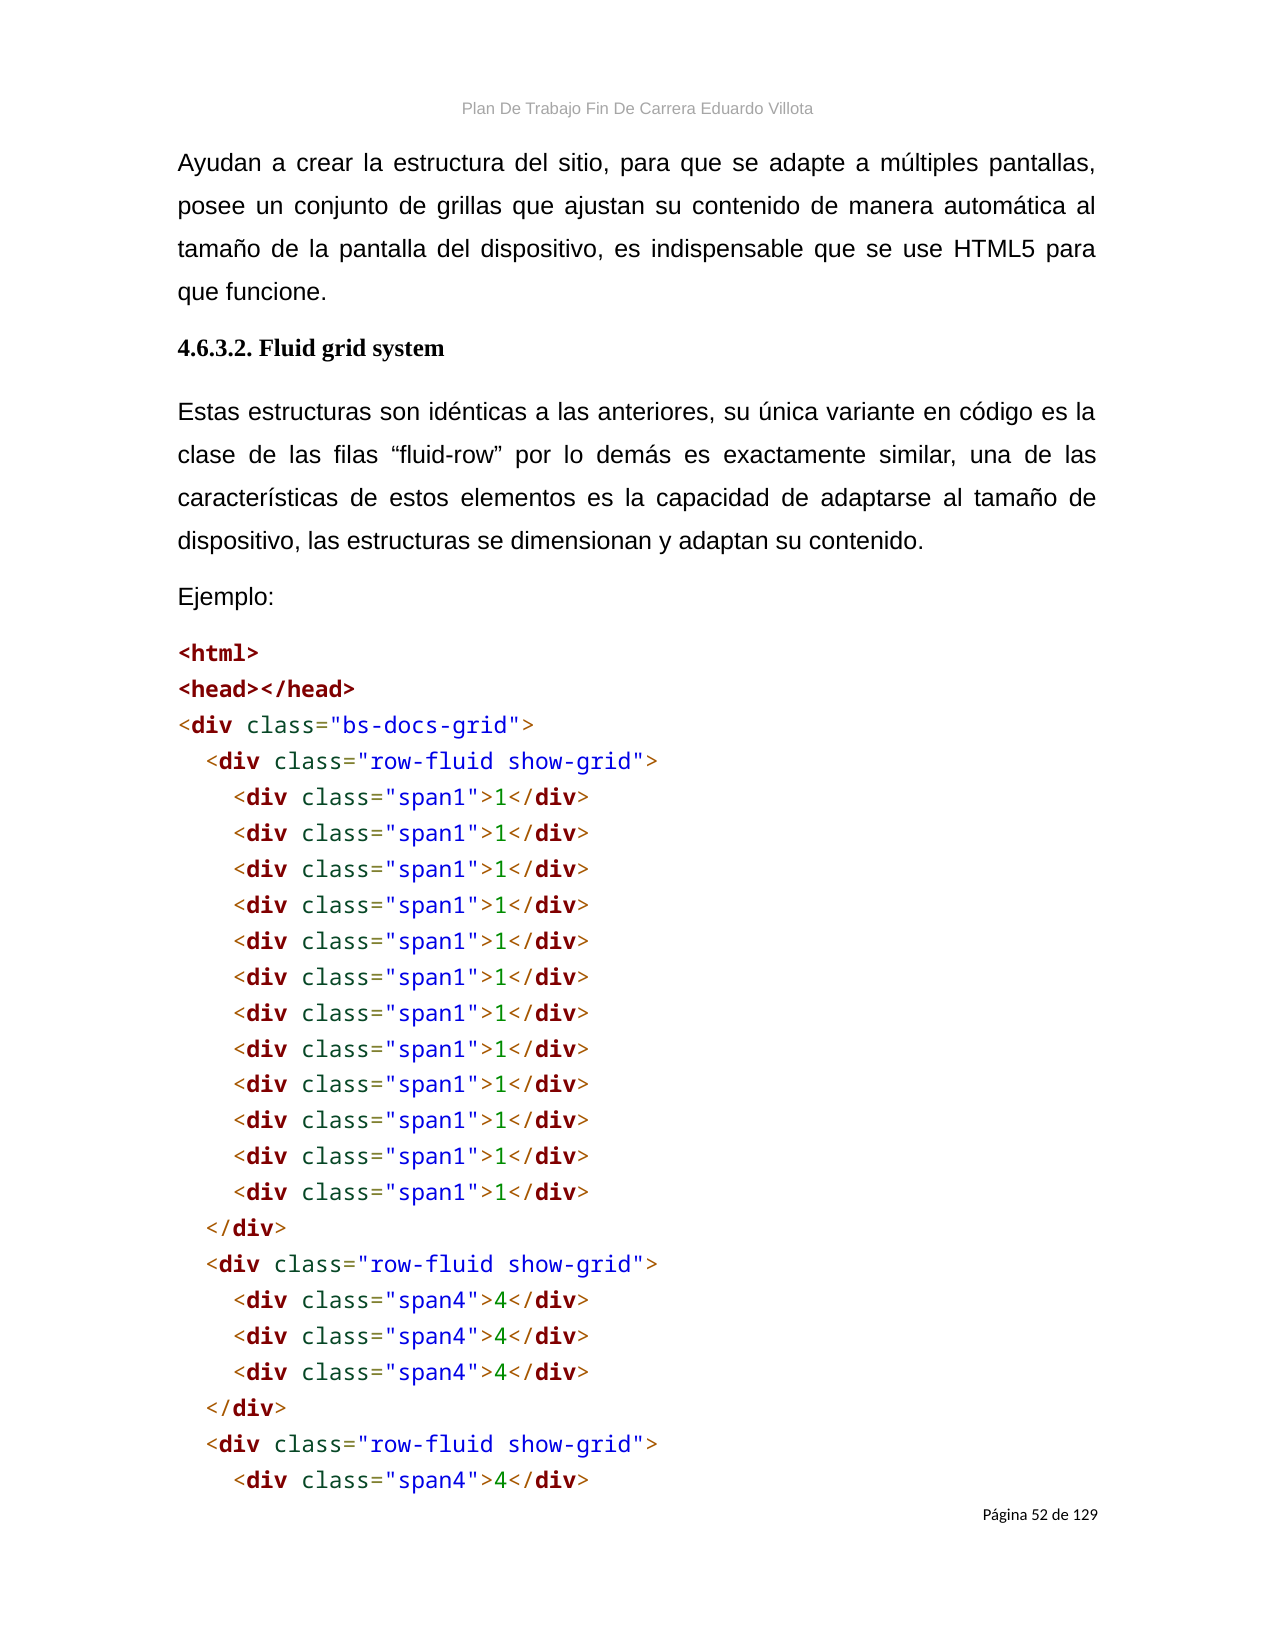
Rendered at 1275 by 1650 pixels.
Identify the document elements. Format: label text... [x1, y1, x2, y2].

text <div class="span1">1</div> [177, 1176, 1098, 1207]
text <div class="span4">4</div> [177, 1464, 1098, 1495]
text 4.6.3.2. Fluid grid system [177, 333, 1098, 361]
text </div> [177, 1212, 1098, 1243]
text <div class="span1">1</div> [177, 1032, 1098, 1064]
text <div class="span1">1</div> [177, 1068, 1098, 1100]
text <div class="span1">1</div> [177, 997, 1098, 1028]
text <div class="span4">4</div> [177, 1320, 1098, 1351]
text <div class="row-fluid show-grid"> [177, 1248, 1098, 1279]
text <div class="row-fluid show-grid"> [177, 1428, 1098, 1459]
text <html> [177, 637, 1098, 668]
text <div class="span1">1</div> [177, 817, 1098, 848]
text <div class="span1">1</div> [177, 1104, 1098, 1136]
text <div class="span1">1</div> [177, 889, 1098, 920]
text </div> [177, 1392, 1098, 1423]
text <div class="span1">1</div> [177, 853, 1098, 884]
text <div class="span4">4</div> [177, 1284, 1098, 1315]
text Ayudan a crear la estructura del sitio, para que se adapte a múltiples pantallas, posee un conjunto de grillas que ajustan su contenido de manera automática al tamaño de la pantalla del dispositivo, es indispensable que se use HTML5 para que funcione. [177, 148, 1098, 306]
text Ejemplo: [177, 582, 1098, 610]
text <div class="span4">4</div> [177, 1356, 1098, 1387]
text <div class="span1">1</div> [177, 925, 1098, 956]
text <div class="span1">1</div> [177, 1140, 1098, 1172]
text <div class="span1">1</div> [177, 781, 1098, 812]
text <div class="bs-docs-grid"> [177, 709, 1098, 740]
text <div class="span1">1</div> [177, 961, 1098, 992]
text <head></head> [177, 673, 1098, 704]
text <div class="row-fluid show-grid"> [177, 745, 1098, 776]
text Estas estructuras son idénticas a las anteriores, su única variante en código es la clase de las filas “fluid-row” por lo demás es exactamente similar, una de las características de estos elementos es la capacidad de adaptarse al tamaño de dispositivo, las estructuras se dimensionan y adaptan su contenido. [177, 397, 1098, 555]
